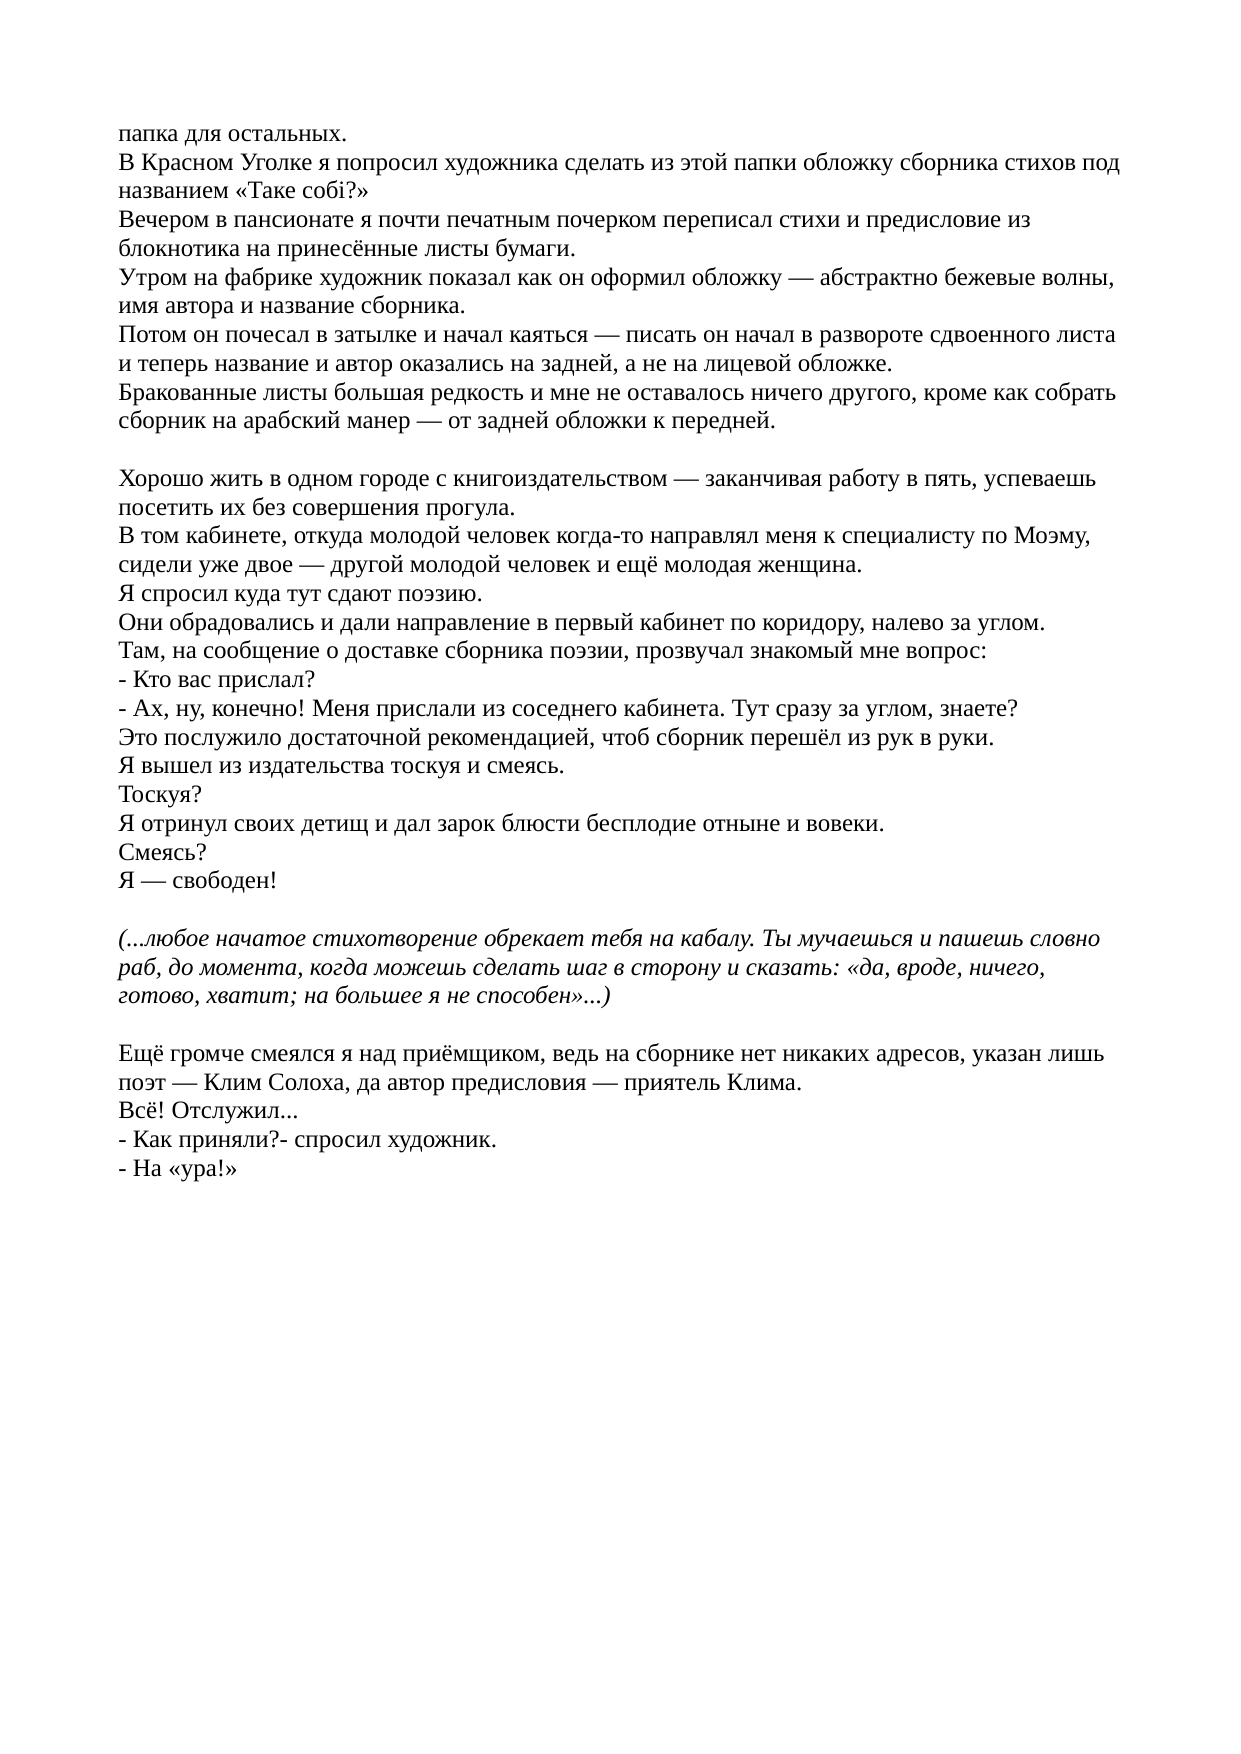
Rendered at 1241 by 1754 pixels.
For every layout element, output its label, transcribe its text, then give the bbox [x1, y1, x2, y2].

text - Как приняли?- спросил художник. [118, 1124, 1122, 1153]
text Смеясь? [118, 837, 1122, 866]
text Потом он почесал в затылке и начал каяться — писать он начал в развороте сдвоенного листа и теперь название и автор оказались на задней, а не на лицевой обложке. [118, 319, 1122, 377]
text Вечером в пансионате я почти печатным почерком переписал стихи и предисловие из блокнотика на принесённые листы бумаги. [118, 204, 1122, 262]
text Я — свободен! [118, 866, 1122, 894]
text - Кто вас прислал? [118, 664, 1122, 693]
text Это послужило достаточной рекомендацией, чтоб сборник перешёл из рук в руки. [118, 722, 1122, 751]
text Бракованные листы большая редкость и мне не оставалось ничего другого, кроме как собрать сборник на арабский манер — от задней обложки к передней. [118, 377, 1122, 434]
text Я спросил куда тут сдают поэзию. [118, 578, 1122, 607]
text - На «ура!» [118, 1153, 1122, 1182]
text В Красном Уголке я попросил художника сделать из этой папки обложку сборника стихов под названием «Таке собi?» [118, 147, 1122, 204]
text Тоскуя? [118, 779, 1122, 808]
text Утром на фабрике художник показал как он оформил обложку — абстрактно бежевые волны, имя автора и название сборника. [118, 262, 1122, 319]
text Я отринул своих детищ и дал зарок блюсти бесплодие отныне и вовеки. [118, 808, 1122, 837]
text Они обрадовались и дали направление в первый кабинет по коридору, налево за углом. [118, 607, 1122, 636]
text В том кабинете, откуда молодой человек когда-то направлял меня к специалисту по Моэму, сидели уже двое — другой молодой человек и ещё молодая женщина. [118, 521, 1122, 578]
text - Ах, ну, конечно! Меня прислали из соседнего кабинета. Тут сразу за углом, знаете? [118, 693, 1122, 722]
text Я вышел из издательства тоскуя и смеясь. [118, 751, 1122, 779]
text Всё! Отслужил... [118, 1096, 1122, 1124]
text папка для остальных. [118, 118, 1122, 147]
text Там, на сообщение о доставке сборника поэзии, прозвучал знакомый мне вопрос: [118, 636, 1122, 664]
text Хорошо жить в одном городе с книгоиздательством — заканчивая работу в пять, успеваешь посетить их без совершения прогула. [118, 463, 1122, 521]
text (...любое начатое стихотворение обрекает тебя на кабалу. Ты мучаешься и пашешь словно раб, до момента, когда можешь сделать шаг в сторону и сказать: «да, вроде, ничего, готово, хватит; на большее я не способен»...) [118, 923, 1122, 1009]
text Ещё громче смеялся я над приёмщиком, ведь на сборнике нет никаких адресов, указан лишь поэт — Клим Солоха, да автор предисловия — приятель Клима. [118, 1038, 1122, 1096]
